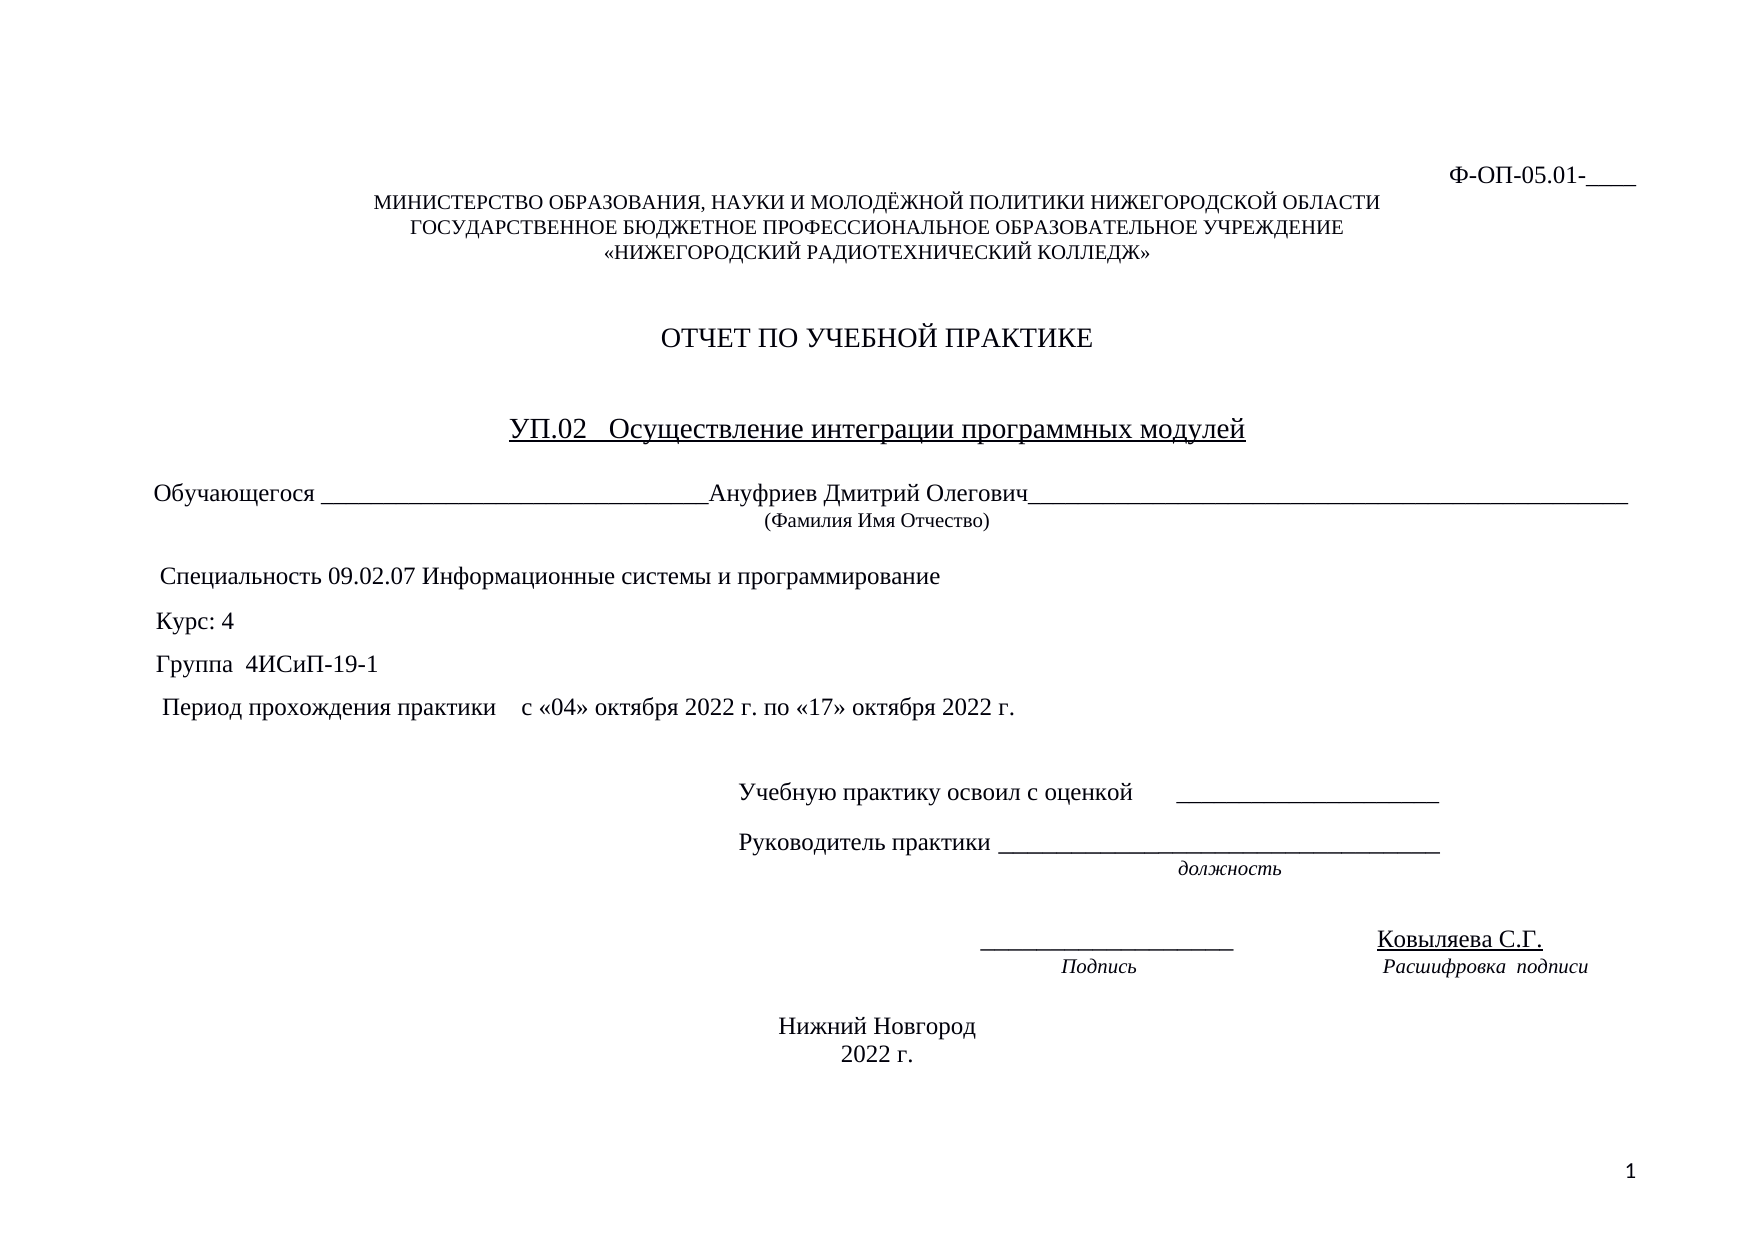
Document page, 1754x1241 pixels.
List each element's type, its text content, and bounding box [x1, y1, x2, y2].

text Ф-ОП-05.01-____ [118, 160, 1636, 189]
text __________________ Ковыляева С.Г. [118, 921, 1636, 953]
text Специальность 09.02.07 Информационные системы и программирование [118, 561, 1636, 590]
text ОТЧЕТ ПО УЧЕБНОЙ ПРАКТИКЕ [118, 321, 1636, 354]
text должность [118, 856, 1636, 880]
list УП.02 Осуществление интеграции программных модулей [118, 411, 1636, 445]
text Курс: 4 [118, 606, 1636, 634]
text Группа 4ИСиП-19-1 [118, 649, 1636, 678]
text Обучающегося _______________________________Ануфриев Дмитрий Олегович________________________________________________ [118, 478, 1636, 507]
text Период прохождения практики с «04» октября 2022 г. по «17» октября 2022 г. [118, 692, 1636, 721]
text Руководитель практики _______________________________ [118, 823, 1636, 856]
text ГОСУДАРСТВЕННОЕ БЮДЖЕТНОЕ ПРОФЕССИОНАЛЬНОЕ ОБРАЗОВАТЕЛЬНОЕ УЧРЕЖДЕНИЕ [118, 214, 1636, 239]
text МИНИСТЕРСТВО ОБРАЗОВАНИЯ, НАУКИ И МОЛОДЁЖНОЙ ПОЛИТИКИ НИЖЕГОРОДСКОЙ ОБЛАСТИ [118, 189, 1636, 214]
text «НИЖЕГОРОДСКИЙ РАДИОТЕХНИЧЕСКИЙ КОЛЛЕДЖ» [118, 239, 1636, 264]
text 2022 г. [118, 1039, 1636, 1068]
text (Фамилия Имя Отчество) [118, 507, 1636, 532]
text Учебную практику освоил с оценкой _____________________ [118, 777, 1636, 806]
text Подпись Расшифровка подписи [738, 953, 1636, 978]
text Нижний Новгород [118, 1011, 1636, 1039]
